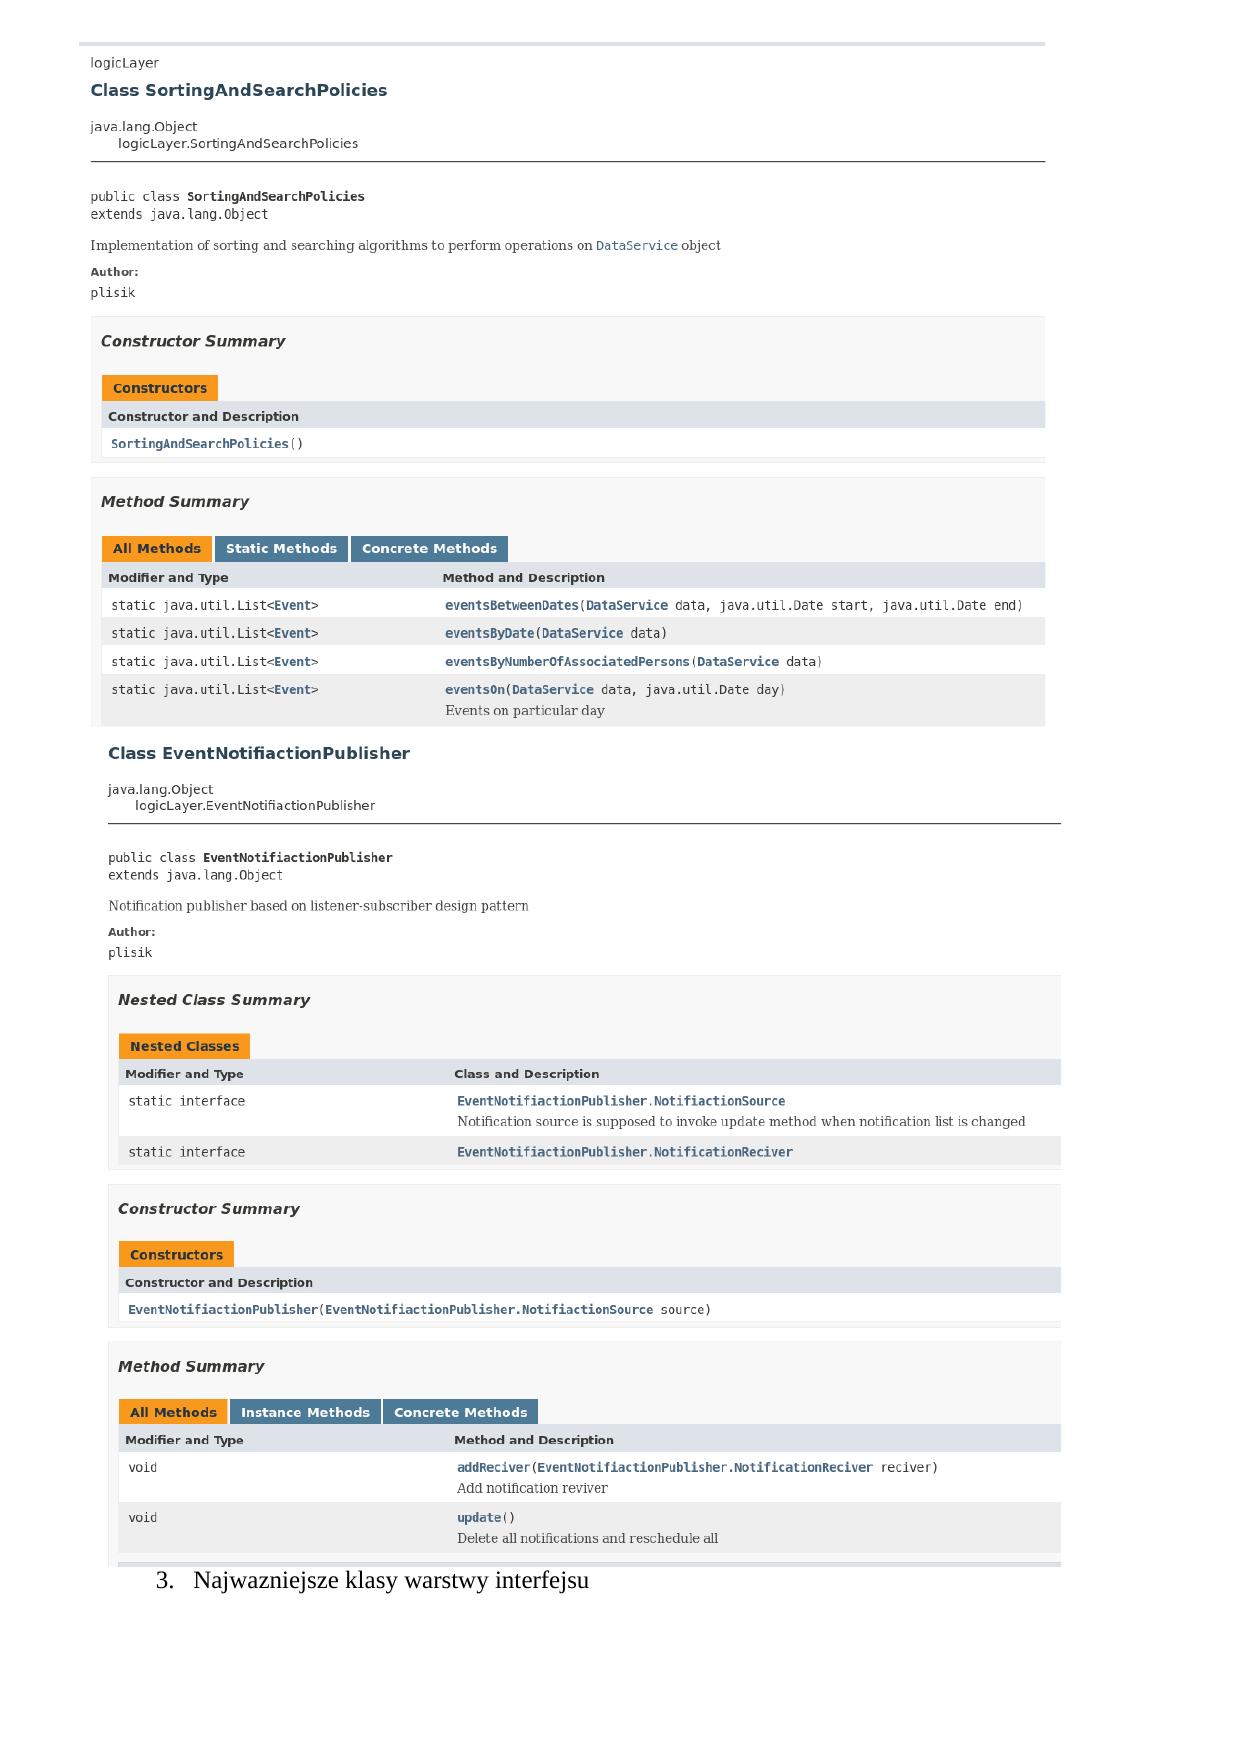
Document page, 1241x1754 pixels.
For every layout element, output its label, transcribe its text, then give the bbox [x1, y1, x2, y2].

picture [79, 42, 1046, 727]
list Najwazniejsze klasy warstwy interfejsu [156, 118, 1122, 1594]
picture [94, 736, 1062, 1567]
